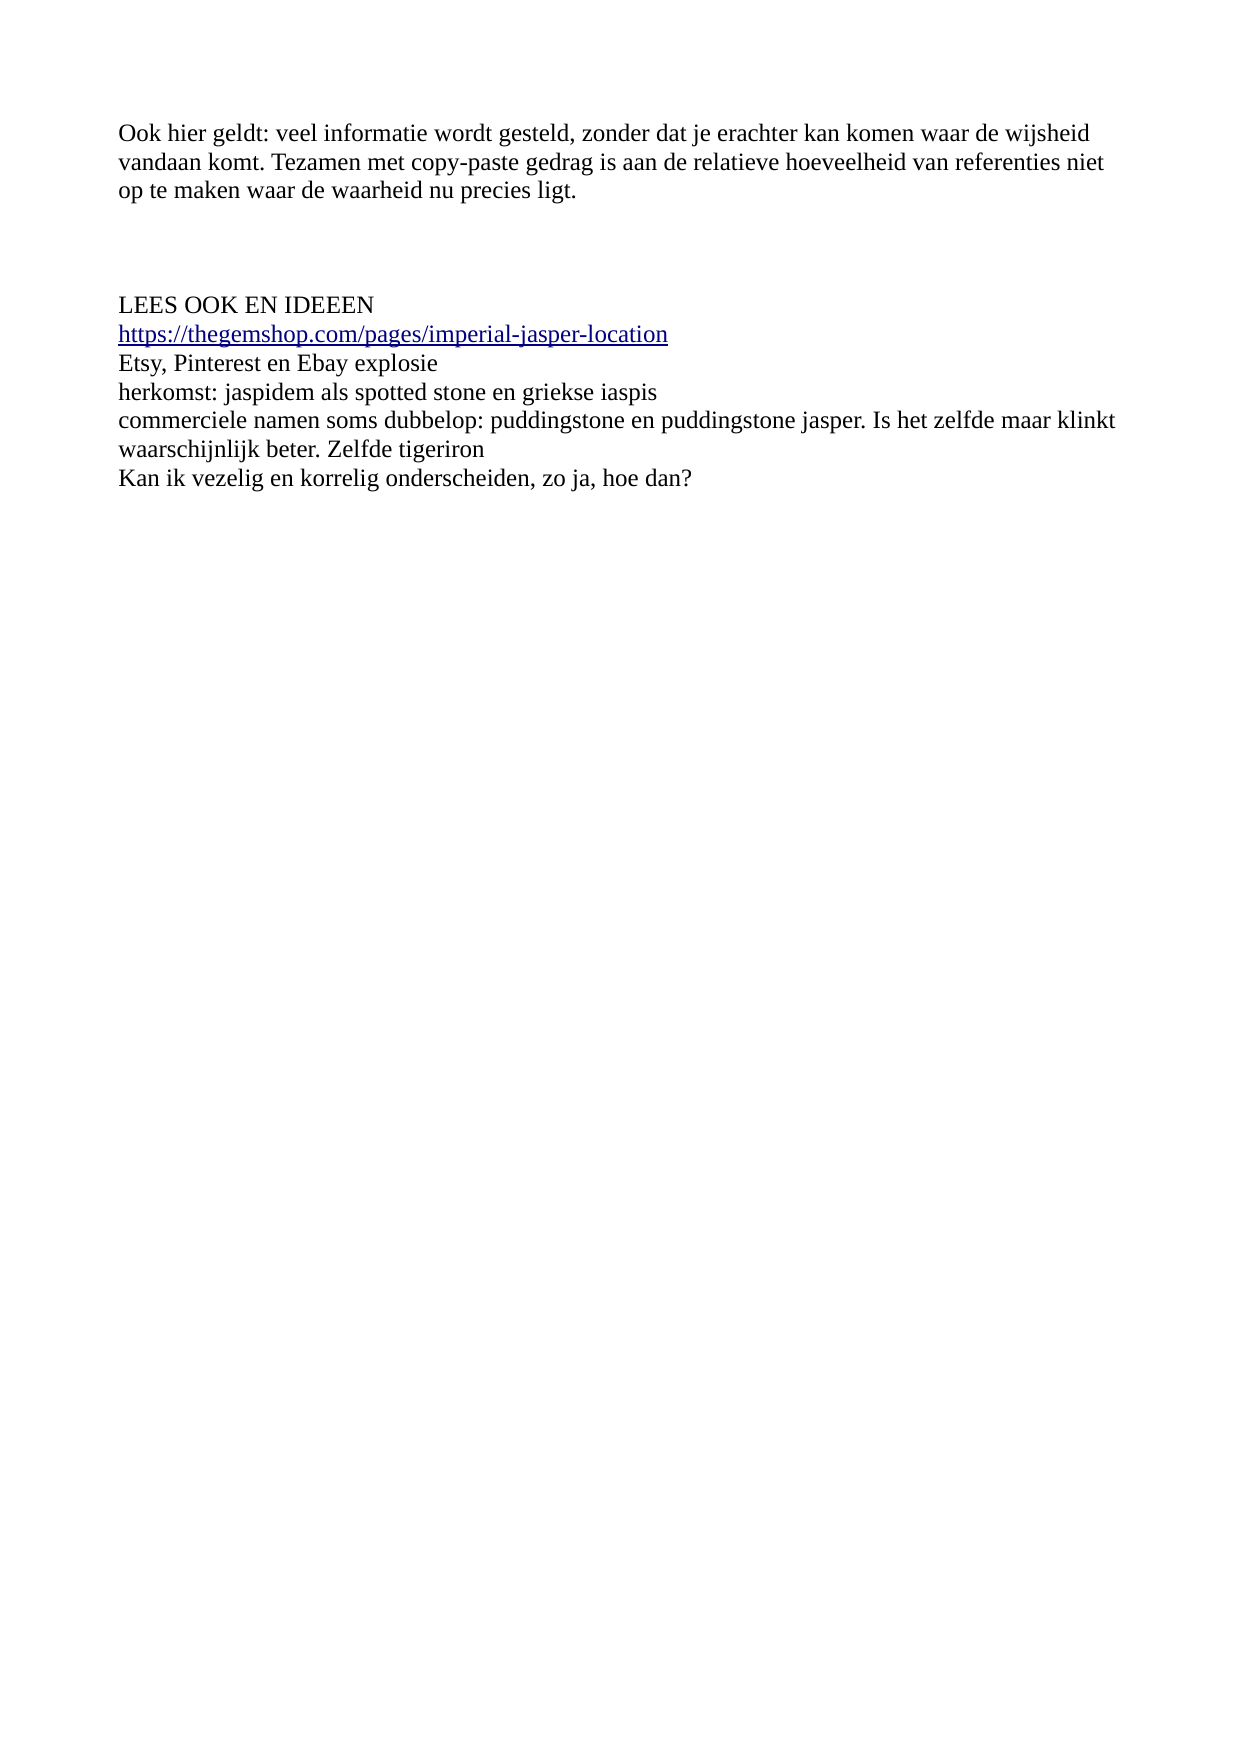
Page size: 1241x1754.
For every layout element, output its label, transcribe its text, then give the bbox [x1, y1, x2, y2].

text https://thegemshop.com/pages/imperial-jasper-location [118, 319, 1122, 348]
text Kan ik vezelig en korrelig onderscheiden, zo ja, hoe dan? [118, 463, 1122, 492]
text herkomst: jaspidem als spotted stone en griekse iaspis [118, 377, 1122, 406]
text Ook hier geldt: veel informatie wordt gesteld, zonder dat je erachter kan komen waar de wijsheid vandaan komt. Tezamen met copy-paste gedrag is aan de relatieve hoeveelheid van referenties niet op te maken waar de waarheid nu precies ligt. [118, 118, 1122, 204]
text Etsy, Pinterest en Ebay explosie [118, 348, 1122, 377]
text commerciele namen soms dubbelop: puddingstone en puddingstone jasper. Is het zelfde maar klinkt waarschijnlijk beter. Zelfde tigeriron [118, 406, 1122, 463]
text LEES OOK EN IDEEEN [118, 291, 1122, 319]
